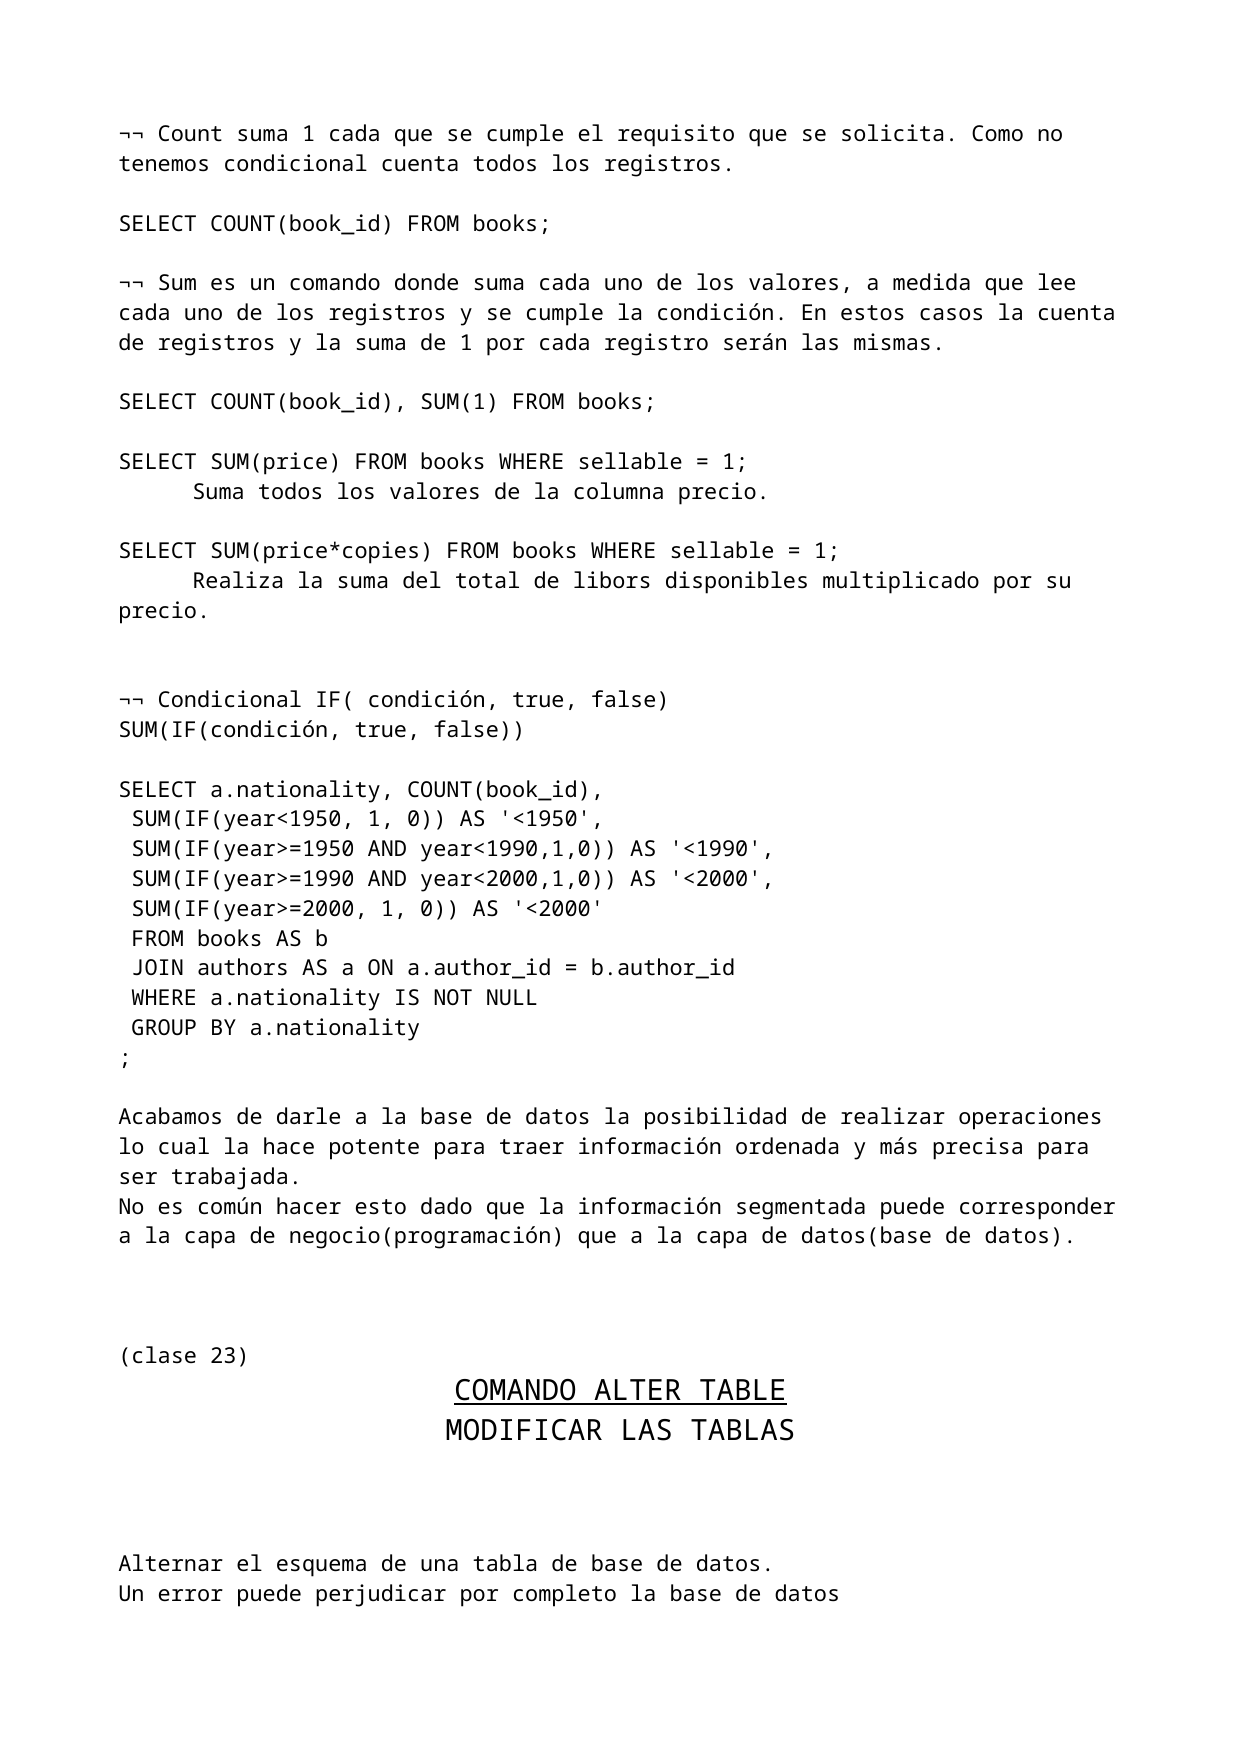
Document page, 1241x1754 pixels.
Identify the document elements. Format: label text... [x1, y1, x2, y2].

text ¬¬ Condicional IF( condición, true, false) [118, 684, 1122, 714]
text Un error puede perjudicar por completo la base de datos [118, 1578, 1122, 1608]
text SUM(IF(condición, true, false)) [118, 714, 1122, 744]
text ¬¬ Sum es un comando donde suma cada uno de los valores, a medida que lee cada uno de los registros y se cumple la condición. En estos casos la cuenta de registros y la suma de 1 por cada registro serán las mismas. [118, 267, 1122, 356]
text Acabamos de darle a la base de datos la posibilidad de realizar operaciones lo cual la hace potente para traer información ordenada y más precisa para ser trabajada. [118, 1101, 1122, 1191]
text No es común hacer esto dado que la información segmentada puede corresponder a la capa de negocio(programación) que a la capa de datos(base de datos). [118, 1191, 1122, 1250]
text Alternar el esquema de una tabla de base de datos. [118, 1548, 1122, 1578]
text SELECT COUNT(book_id), SUM(1) FROM books; [118, 386, 1122, 416]
text Realiza la suma del total de libors disponibles multiplicado por su precio. [118, 565, 1122, 624]
text WHERE a.nationality IS NOT NULL [118, 982, 1122, 1012]
text JOIN authors AS a ON a.author_id = b.author_id [118, 952, 1122, 982]
text SUM(IF(year<1950, 1, 0)) AS '<1950', [118, 803, 1122, 833]
text FROM books AS b [118, 922, 1122, 952]
text (clase 23) [118, 1339, 1122, 1369]
text ; [118, 1042, 1122, 1071]
text SUM(IF(year>=2000, 1, 0)) AS '<2000' [118, 893, 1122, 922]
text SELECT a.nationality, COUNT(book_id), [118, 773, 1122, 803]
text MODIFICAR LAS TABLAS [118, 1409, 1122, 1449]
text Suma todos los valores de la columna precio. [118, 476, 1122, 505]
text GROUP BY a.nationality [118, 1012, 1122, 1042]
text SUM(IF(year>=1990 AND year<2000,1,0)) AS '<2000', [118, 863, 1122, 893]
text SUM(IF(year>=1950 AND year<1990,1,0)) AS '<1990', [118, 833, 1122, 863]
text COMANDO ALTER TABLE [118, 1369, 1122, 1409]
text SELECT COUNT(book_id) FROM books; [118, 207, 1122, 237]
text SELECT SUM(price) FROM books WHERE sellable = 1; [118, 446, 1122, 476]
text ¬¬ Count suma 1 cada que se cumple el requisito que se solicita. Como no tenemos condicional cuenta todos los registros. [118, 118, 1122, 178]
text SELECT SUM(price*copies) FROM books WHERE sellable = 1; [118, 535, 1122, 565]
